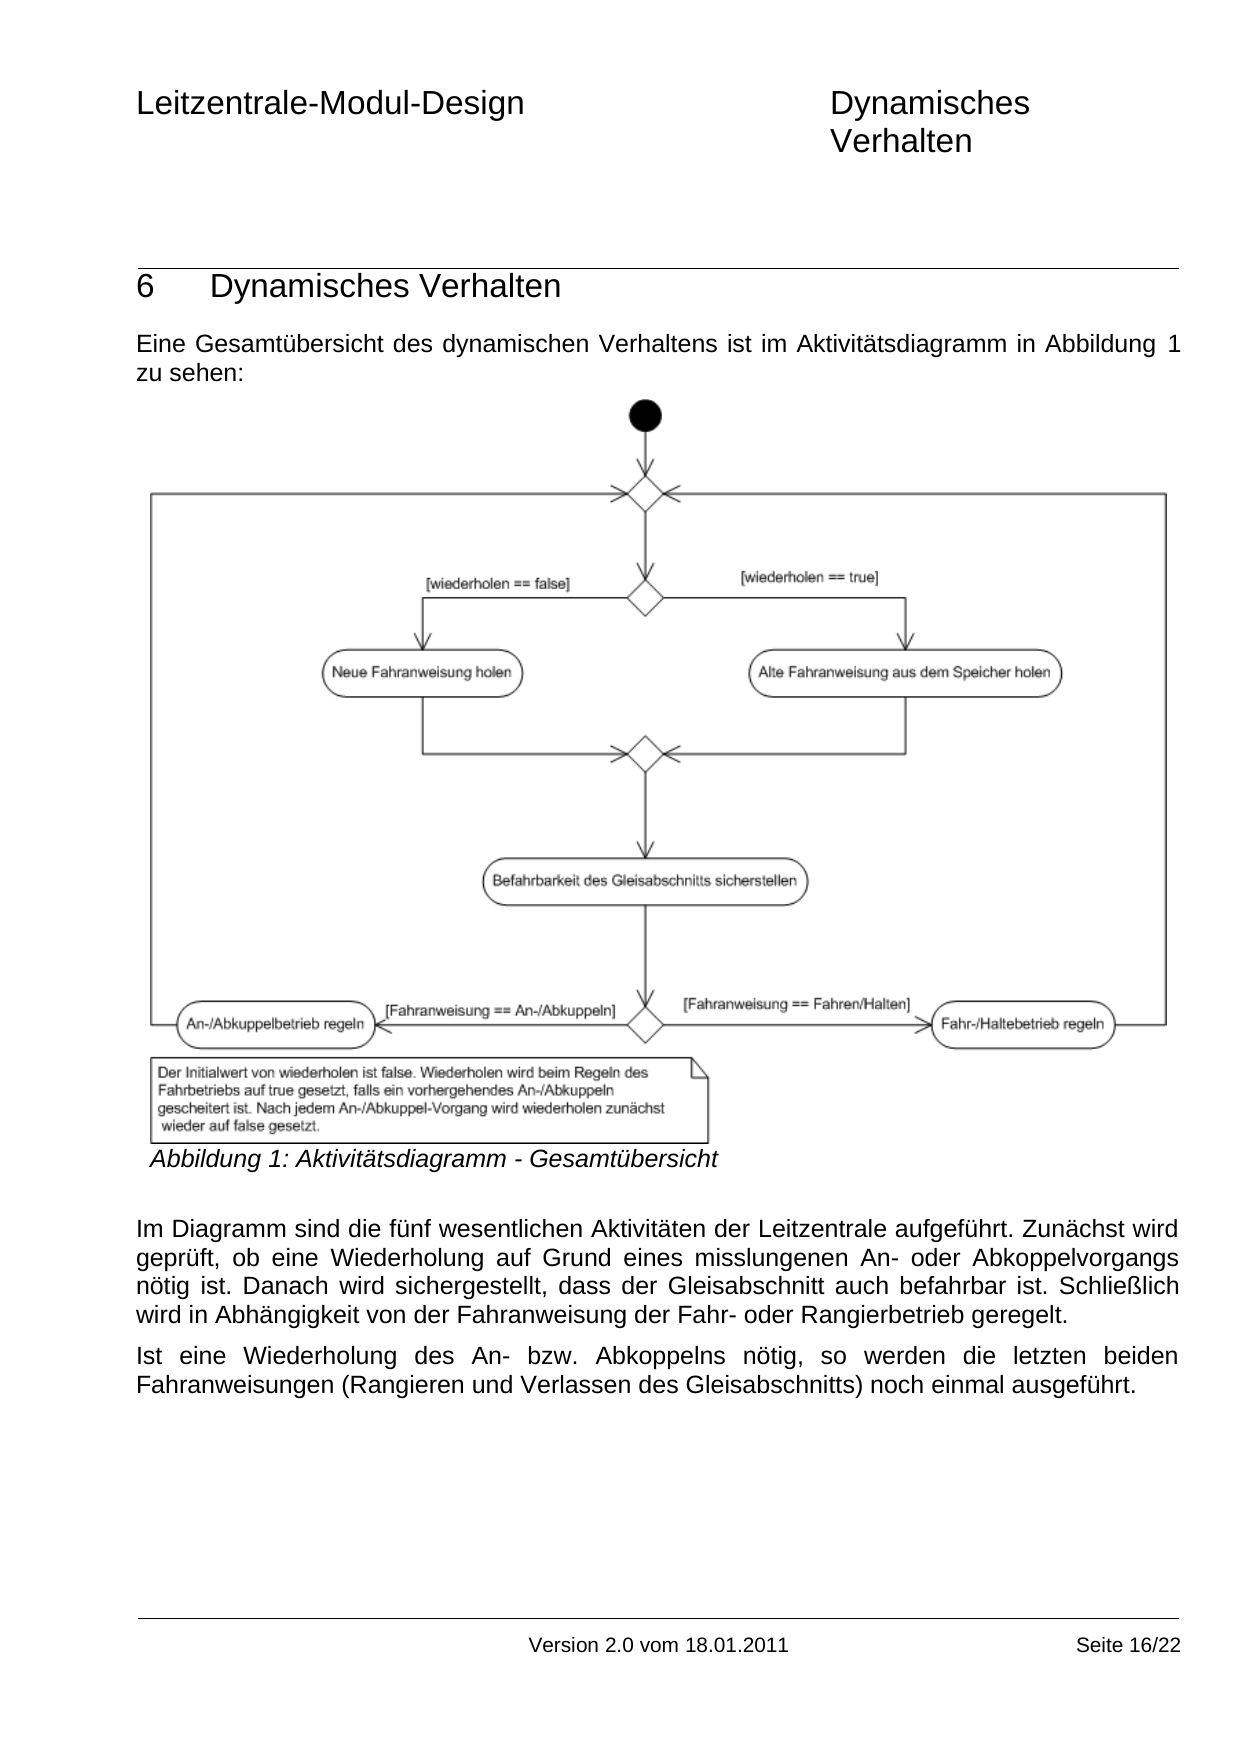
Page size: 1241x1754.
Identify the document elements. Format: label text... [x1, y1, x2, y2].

text Abbildung 1: Aktivitätsdiagramm - Gesamtübersicht [150, 1144, 1167, 1172]
subtitle Dynamisches Verhalten [136, 289, 240, 304]
subtitle Dynamisches Verhalten [238, 289, 1181, 304]
picture [150, 399, 1167, 1144]
text Eine Gesamtübersicht des dynamischen Verhaltens ist im Aktivitätsdiagramm in Abbildung 1 zu sehen: [136, 329, 1181, 387]
text Ist eine Wiederholung des An- bzw. Abkoppelns nötig, so werden die letzten beiden Fahranweisungen (Rangieren und Verlassen des Gleisabschnitts) noch einmal ausgeführt. [136, 1341, 1181, 1399]
text Im Diagramm sind die fünf wesentlichen Aktivitäten der Leitzentrale aufgeführt. Zunächst wird geprüft, ob eine Wiederholung auf Grund eines misslungenen An- oder Abkoppelvorgangs nötig ist. Danach wird sichergestellt, dass der Gleisabschnitt auch befahrbar ist. Schließlich wird in Abhängigkeit von der Fahranweisung der Fahr- oder Rangierbetrieb geregelt. [136, 1214, 1181, 1329]
